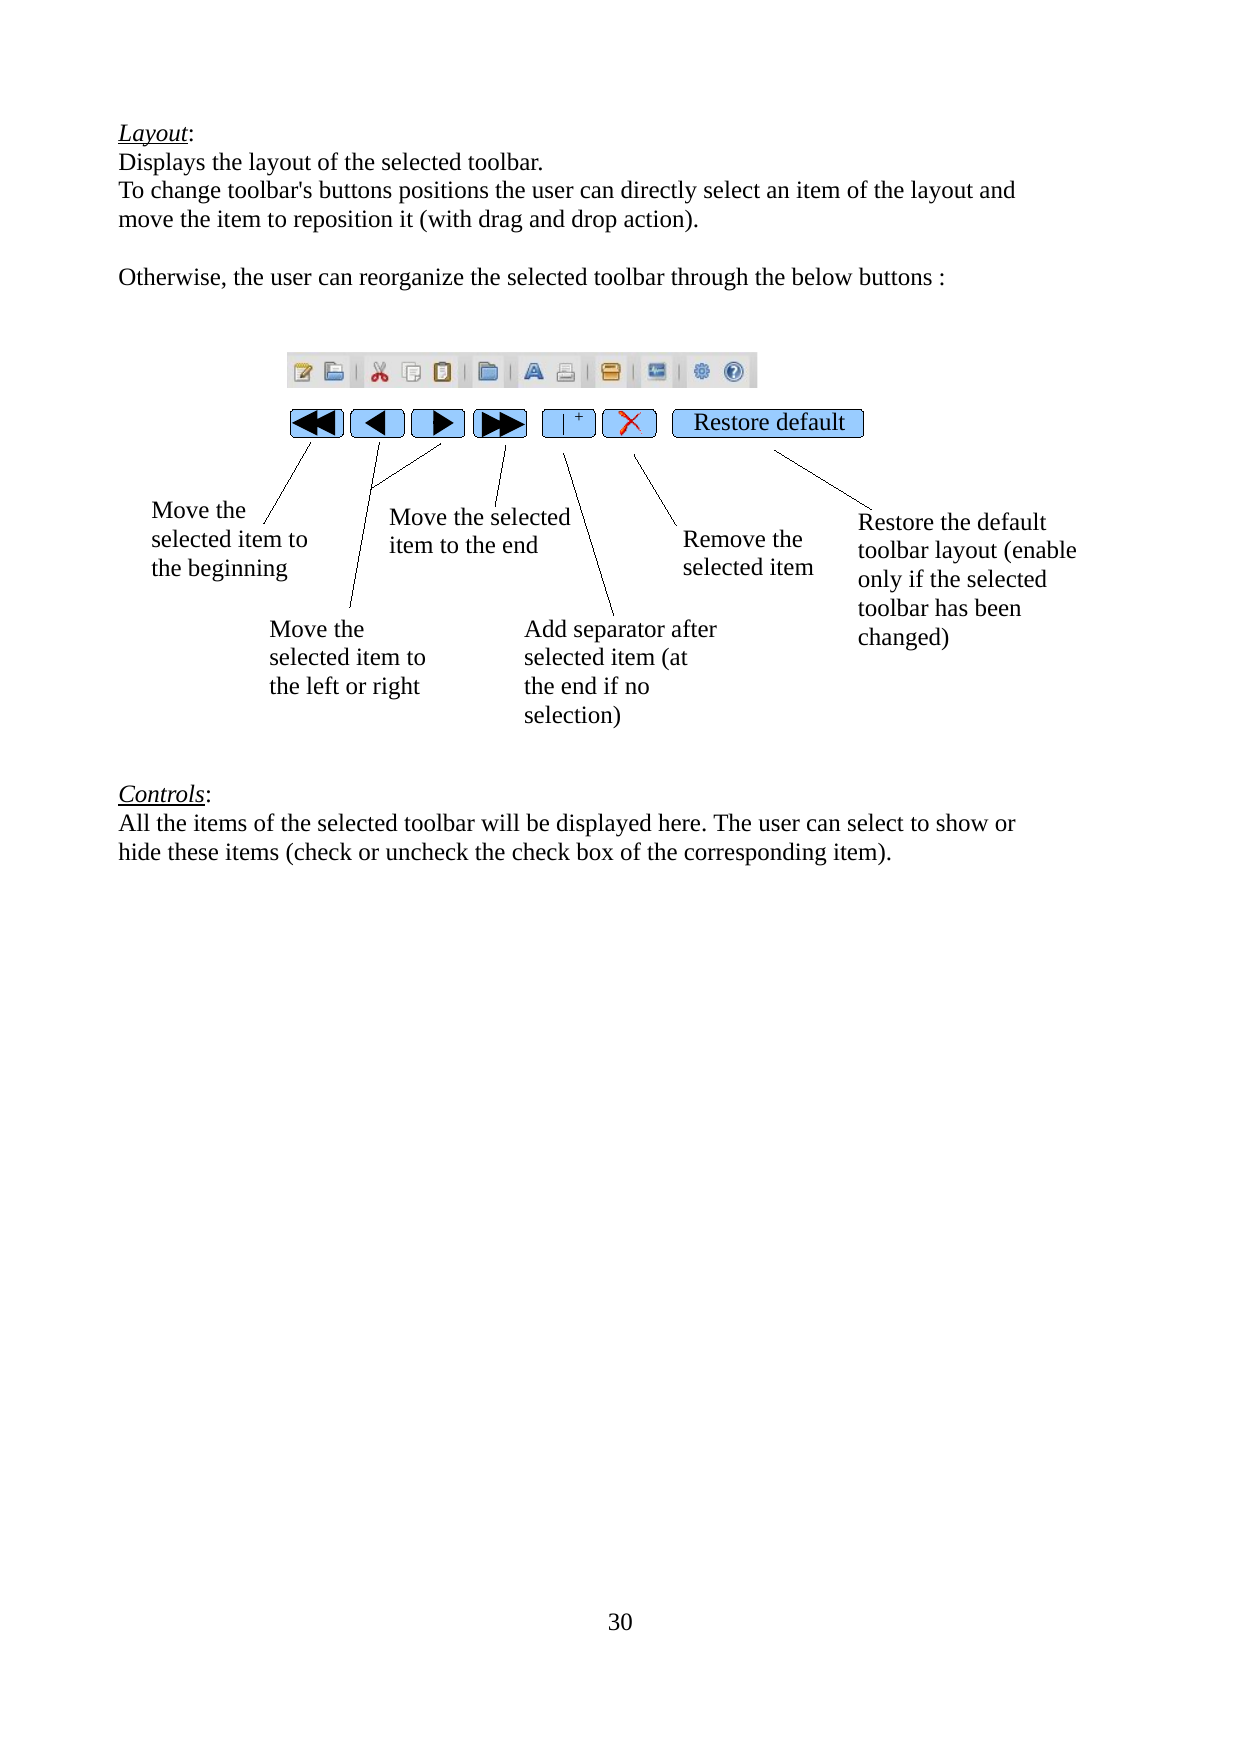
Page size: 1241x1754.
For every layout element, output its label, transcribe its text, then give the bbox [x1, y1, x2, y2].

text Controls: [118, 779, 1122, 808]
picture [287, 352, 758, 388]
text Otherwise, the user can reorganize the selected toolbar through the below buttons : [118, 262, 1122, 291]
text Displays the layout of the selected toolbar. [118, 147, 1122, 176]
text Layout: [118, 118, 1122, 147]
text All the items of the selected toolbar will be displayed here. The user can select to show or hide these items (check or uncheck the check box of the corresponding item). [118, 808, 1122, 866]
text To change toolbar's buttons positions the user can directly select an item of the layout and move the item to reposition it (with drag and drop action). [118, 176, 1122, 233]
picture [609, 404, 652, 448]
